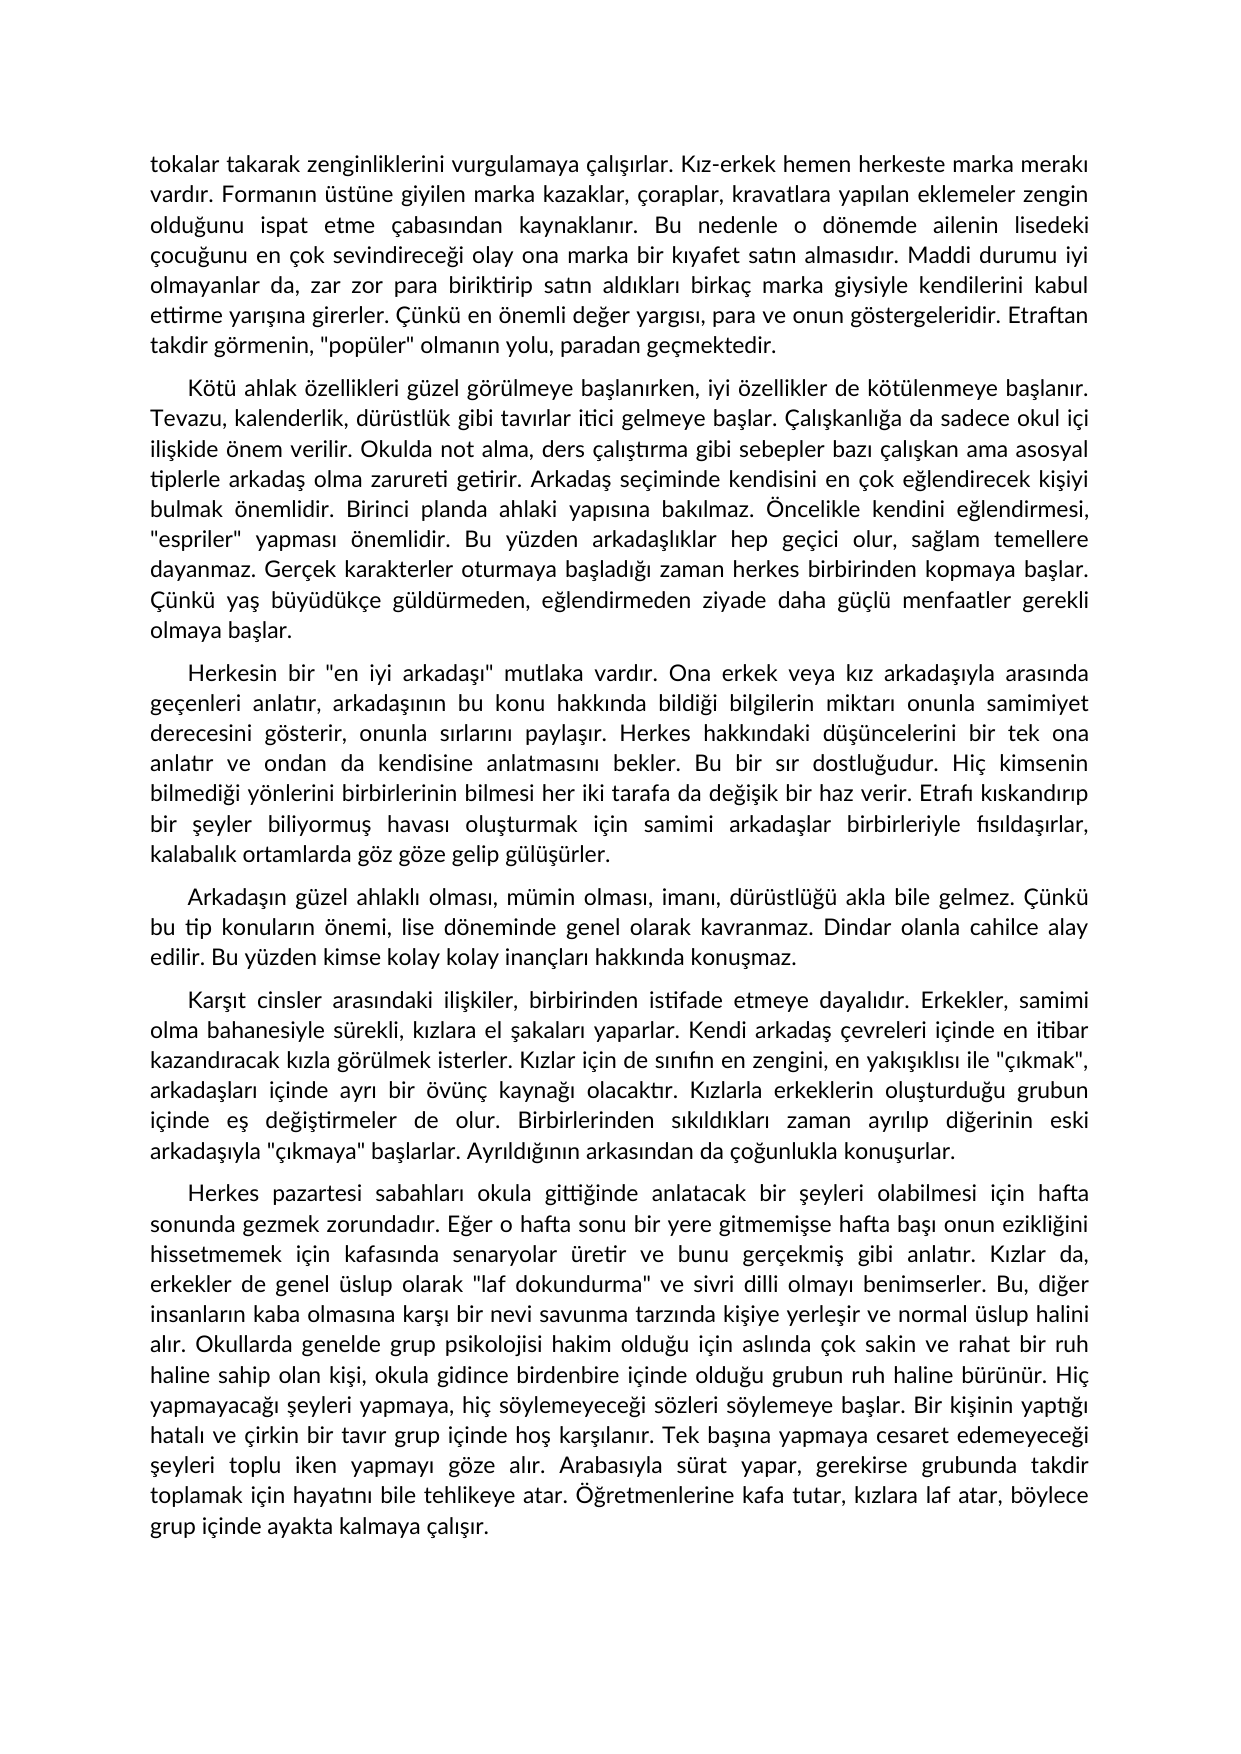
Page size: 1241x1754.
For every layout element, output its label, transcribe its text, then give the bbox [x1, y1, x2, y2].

text Arkadaşın güzel ahlaklı olması, mümin olması, imanı, dürüstlüğü akla bile gelmez. Çünkü bu tip konuların önemi, lise döneminde genel olarak kavranmaz. Dindar olanla cahilce alay edilir. Bu yüzden kimse kolay kolay inançları hakkında konuşmaz. [150, 882, 1090, 970]
text tokalar takarak zenginliklerini vurgulamaya çalışırlar. Kız-erkek hemen herkeste marka merakı vardır. Formanın üstüne giyilen marka kazaklar, çoraplar, kravatlara yapılan eklemeler zengin olduğunu ispat etme çabasından kaynaklanır. Bu nedenle o dönemde ailenin lisedeki çocuğunu en çok sevindireceği olay ona marka bir kıyafet satın almasıdır. Maddi durumu iyi olmayanlar da, zar zor para biriktirip satın aldıkları birkaç marka giysiyle kendilerini kabul ettirme yarışına girerler. Çünkü en önemli değer yargısı, para ve onun göstergeleridir. Etraftan takdir görmenin, "popüler" olmanın yolu, paradan geçmektedir. [150, 150, 1090, 359]
text Herkesin bir "en iyi arkadaşı" mutlaka vardır. Ona erkek veya kız arkadaşıyla arasında geçenleri anlatır, arkadaşının bu konu hakkında bildiği bilgilerin miktarı onunla samimiyet derecesini gösterir, onunla sırlarını paylaşır. Herkes hakkındaki düşüncelerini bir tek ona anlatır ve ondan da kendisine anlatmasını bekler. Bu bir sır dostluğudur. Hiç kimsenin bilmediği yönlerini birbirlerinin bilmesi her iki tarafa da değişik bir haz verir. Etrafı kıskandırıp bir şeyler biliyormuş havası oluşturmak için samimi arkadaşlar birbirleriyle fısıldaşırlar, kalabalık ortamlarda göz göze gelip gülüşürler. [150, 658, 1090, 867]
text Herkes pazartesi sabahları okula gittiğinde anlatacak bir şeyleri olabilmesi için hafta sonunda gezmek zorundadır. Eğer o hafta sonu bir yere gitmemişse hafta başı onun ezikliğini hissetmemek için kafasında senaryolar üretir ve bunu gerçekmiş gibi anlatır. Kızlar da, erkekler de genel üslup olarak "laf dokundurma" ve sivri dilli olmayı benimserler. Bu, diğer insanların kaba olmasına karşı bir nevi savunma tarzında kişiye yerleşir ve normal üslup halini alır. Okullarda genelde grup psikolojisi hakim olduğu için aslında çok sakin ve rahat bir ruh haline sahip olan kişi, okula gidince birdenbire içinde olduğu grubun ruh haline bürünür. Hiç yapmayacağı şeyleri yapmaya, hiç söylemeyeceği sözleri söylemeye başlar. Bir kişinin yaptığı hatalı ve çirkin bir tavır grup içinde hoş karşılanır. Tek başına yapmaya cesaret edemeyeceği şeyleri toplu iken yapmayı göze alır. Arabasıyla sürat yapar, gerekirse grubunda takdir toplamak için hayatını bile tehlikeye atar. Öğretmenlerine kafa tutar, kızlara laf atar, böylece grup içinde ayakta kalmaya çalışır. [150, 1179, 1090, 1539]
text Kötü ahlak özellikleri güzel görülmeye başlanırken, iyi özellikler de kötülenmeye başlanır. Tevazu, kalenderlik, dürüstlük gibi tavırlar itici gelmeye başlar. Çalışkanlığa da sadece okul içi ilişkide önem verilir. Okulda not alma, ders çalıştırma gibi sebepler bazı çalışkan ama asosyal tiplerle arkadaş olma zarureti getirir. Arkadaş seçiminde kendisini en çok eğlendirecek kişiyi bulmak önemlidir. Birinci planda ahlaki yapısına bakılmaz. Öncelikle kendini eğlendirmesi, "espriler" yapması önemlidir. Bu yüzden arkadaşlıklar hep geçici olur, sağlam temellere dayanmaz. Gerçek karakterler oturmaya başladığı zaman herkes birbirinden kopmaya başlar. Çünkü yaş büyüdükçe güldürmeden, eğlendirmeden ziyade daha güçlü menfaatler gerekli olmaya başlar. [150, 374, 1090, 643]
text Karşıt cinsler arasındaki ilişkiler, birbirinden istifade etmeye dayalıdır. Erkekler, samimi olma bahanesiyle sürekli, kızlara el şakaları yaparlar. Kendi arkadaş çevreleri içinde en itibar kazandıracak kızla görülmek isterler. Kızlar için de sınıfın en zengini, en yakışıklısı ile "çıkmak", arkadaşları içinde ayrı bir övünç kaynağı olacaktır. Kızlarla erkeklerin oluşturduğu grubun içinde eş değiştirmeler de olur. Birbirlerinden sıkıldıkları zaman ayrılıp diğerinin eski arkadaşıyla "çıkmaya" başlarlar. Ayrıldığının arkasından da çoğunlukla konuşurlar. [150, 985, 1090, 1164]
